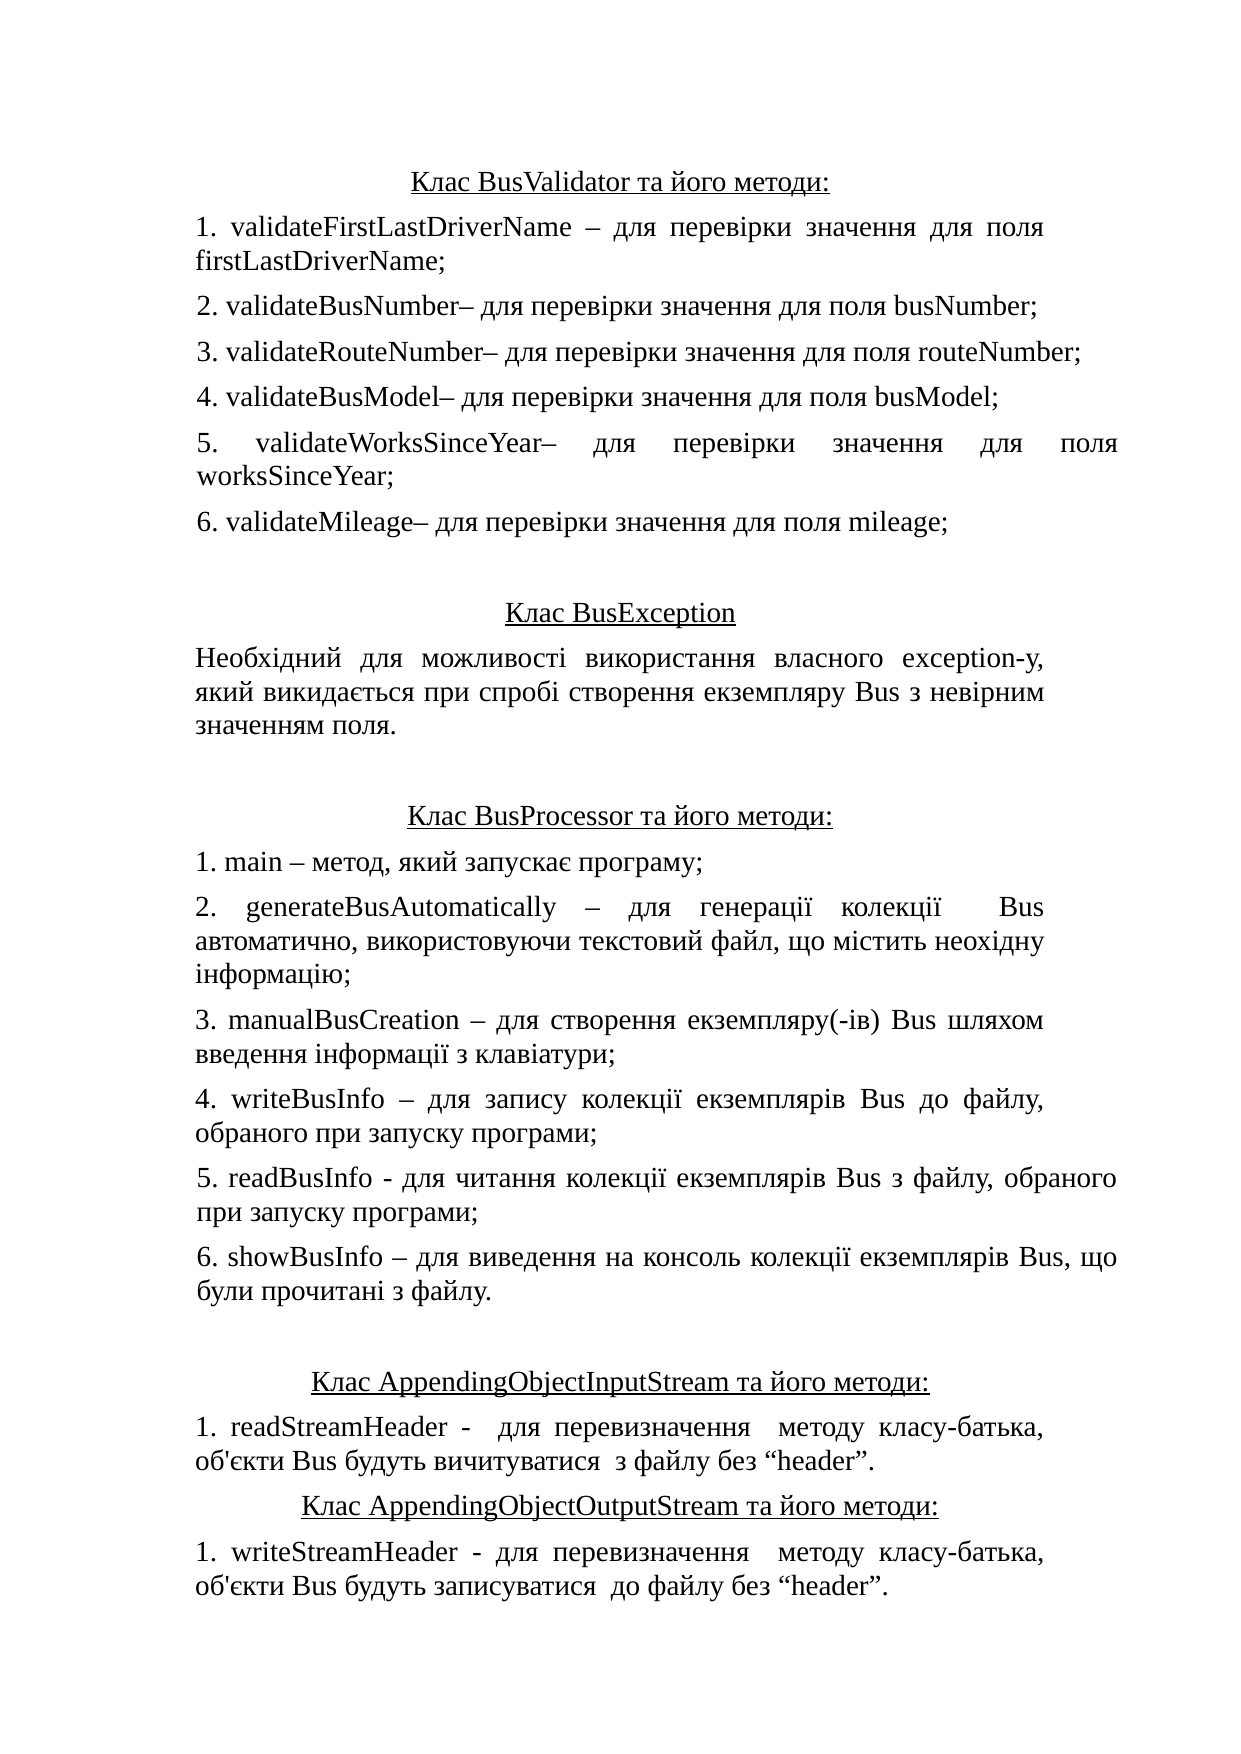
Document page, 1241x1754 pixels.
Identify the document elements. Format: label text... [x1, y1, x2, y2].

text 1. readStreamHeader - для перевизначення методу класу-батька, об'єкти Bus будуть вичитуватися з файлу без “header”. [195, 1409, 1045, 1477]
list 3. validateRouteNumber– для перевірки значення для поля routeNumber; [159, 334, 1119, 367]
text Необхідний для можливості використання власного exception-у, який викидається при спробі створення екземпляру Bus з невірним значенням поля. [195, 640, 1045, 741]
text Клас BusProcessor та його методи: [195, 798, 1045, 832]
list 4. writeBusInfo – для запису колекції екземплярів Bus до файлу, обраного при запуску програми; [195, 1081, 1045, 1148]
list 6. validateMileage– для перевірки значення для поля mileage; [159, 504, 1119, 537]
text Клас BusValidator та його методи: [195, 164, 1045, 197]
list 5. validateWorksSinceYear– для перевірки значення для поля worksSinceYear; [159, 425, 1119, 492]
list 1. main – метод, який запускає програму; [195, 844, 1045, 878]
list 5. readBusInfo - для читання колекції екземплярів Bus з файлу, обраного при запуску програми; [159, 1160, 1119, 1227]
text 1. writeStreamHeader - для перевизначення методу класу-батька, об'єкти Bus будуть записуватися до файлу без “header”. [195, 1534, 1045, 1601]
text 1. validateFirstLastDriverName – для перевірки значення для поля firstLastDriverName; [195, 209, 1045, 276]
text Клас BusException [195, 595, 1045, 628]
text Клас AppendingObjectOutputStream та його методи: [195, 1488, 1045, 1522]
text Клас AppendingObjectInputStream та його методи: [195, 1364, 1045, 1397]
list 2. validateBusNumber– для перевірки значення для поля busNumber; [159, 288, 1119, 322]
list 6. showBusInfo – для виведення на консоль колекції екземплярів Bus, що були прочитані з файлу. [159, 1239, 1119, 1306]
list 2. generateBusAutomatically – для генерації колекції Bus автоматично, використовуючи текстовий файл, що містить неохідну інформацію; [195, 889, 1045, 990]
list 4. validateBusModel– для перевірки значення для поля busModel; [159, 379, 1119, 413]
list 3. manualBusCreation – для створення екземпляру(-ів) Bus шляхом введення інформації з клавіатури; [195, 1002, 1045, 1069]
